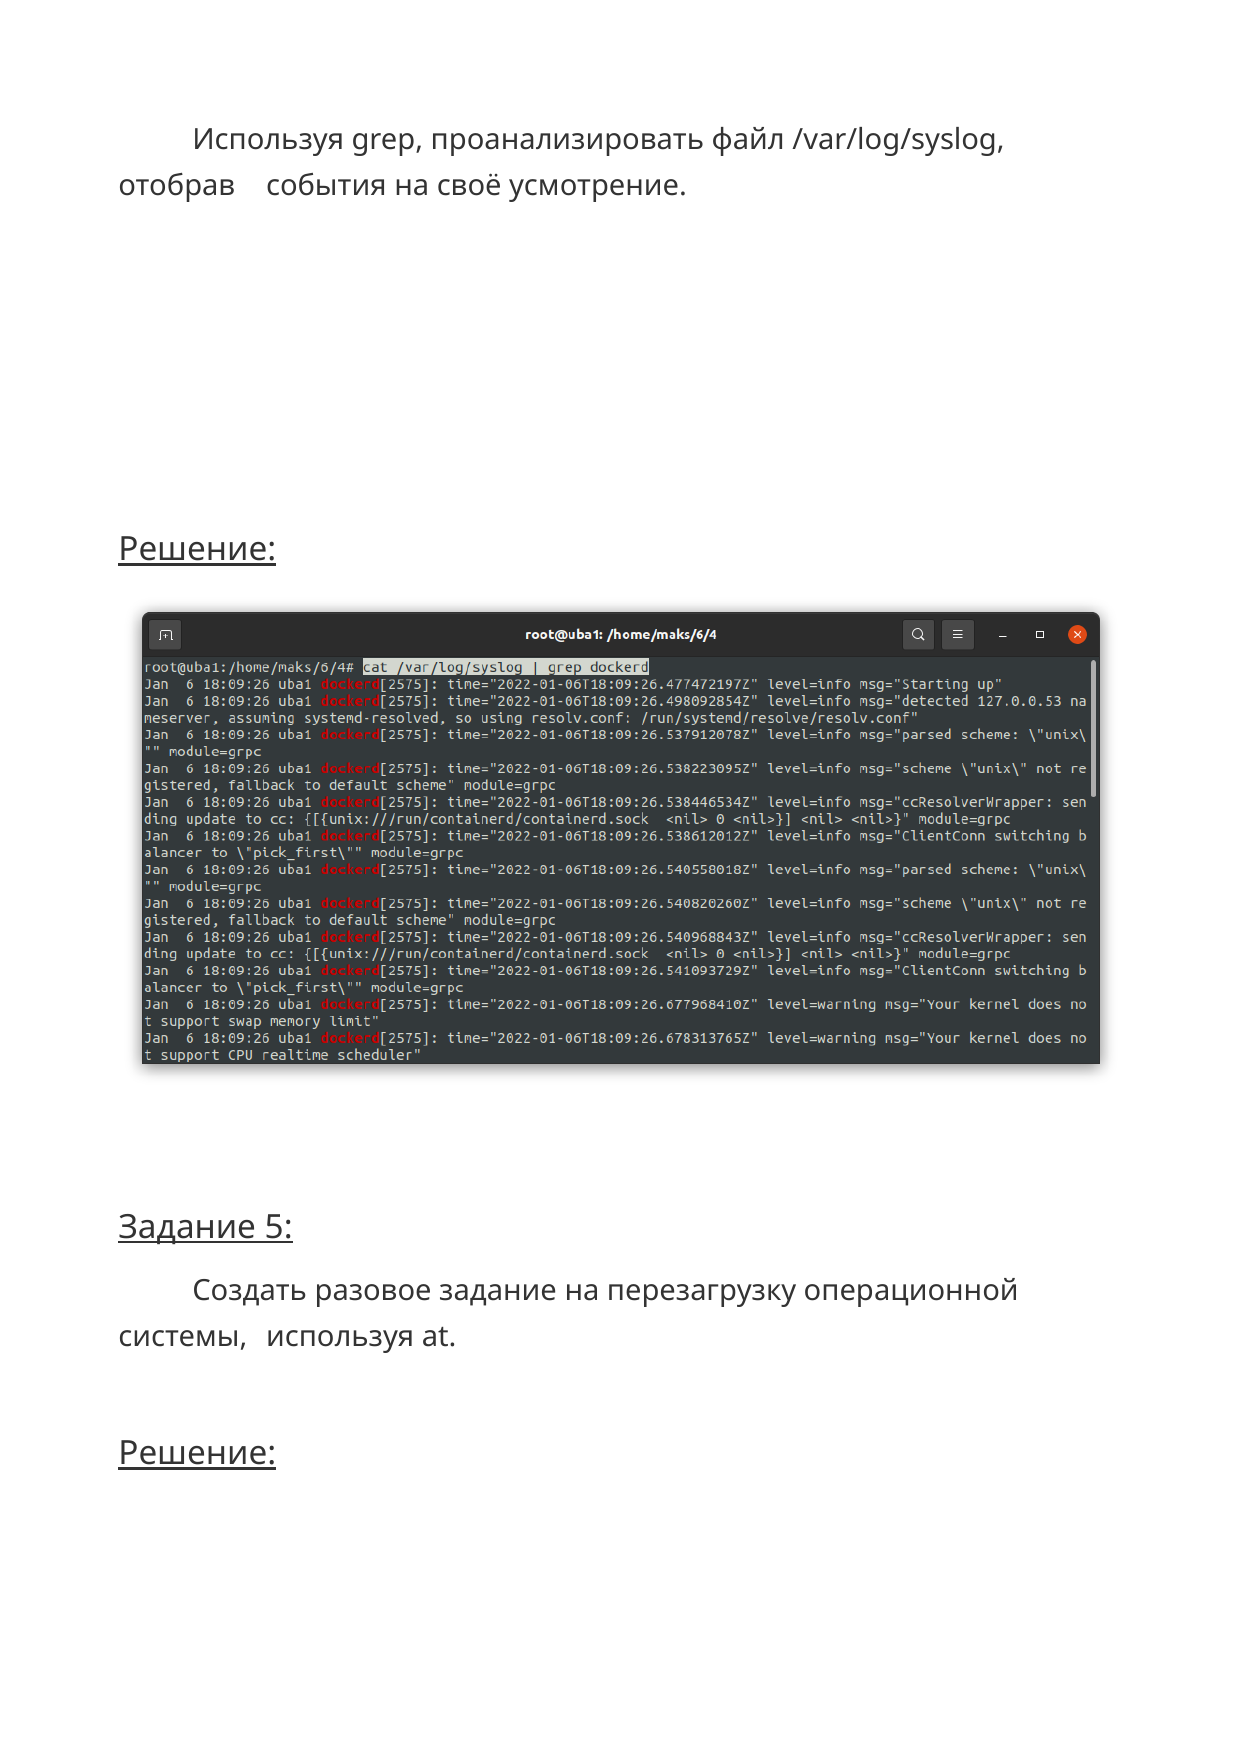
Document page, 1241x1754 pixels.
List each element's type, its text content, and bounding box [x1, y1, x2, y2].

picture [118, 591, 1123, 1090]
text Создать разовое задание на перезагрузку операционной системы, используя at. [118, 1269, 1122, 1355]
text Используя grep, проанализировать файл /var/log/syslog, отобрав события на своё усмотрение. [118, 118, 1122, 203]
text Решение: [118, 525, 1122, 570]
text Задание 5: [118, 1203, 1122, 1248]
text Решение: [118, 1429, 1122, 1474]
